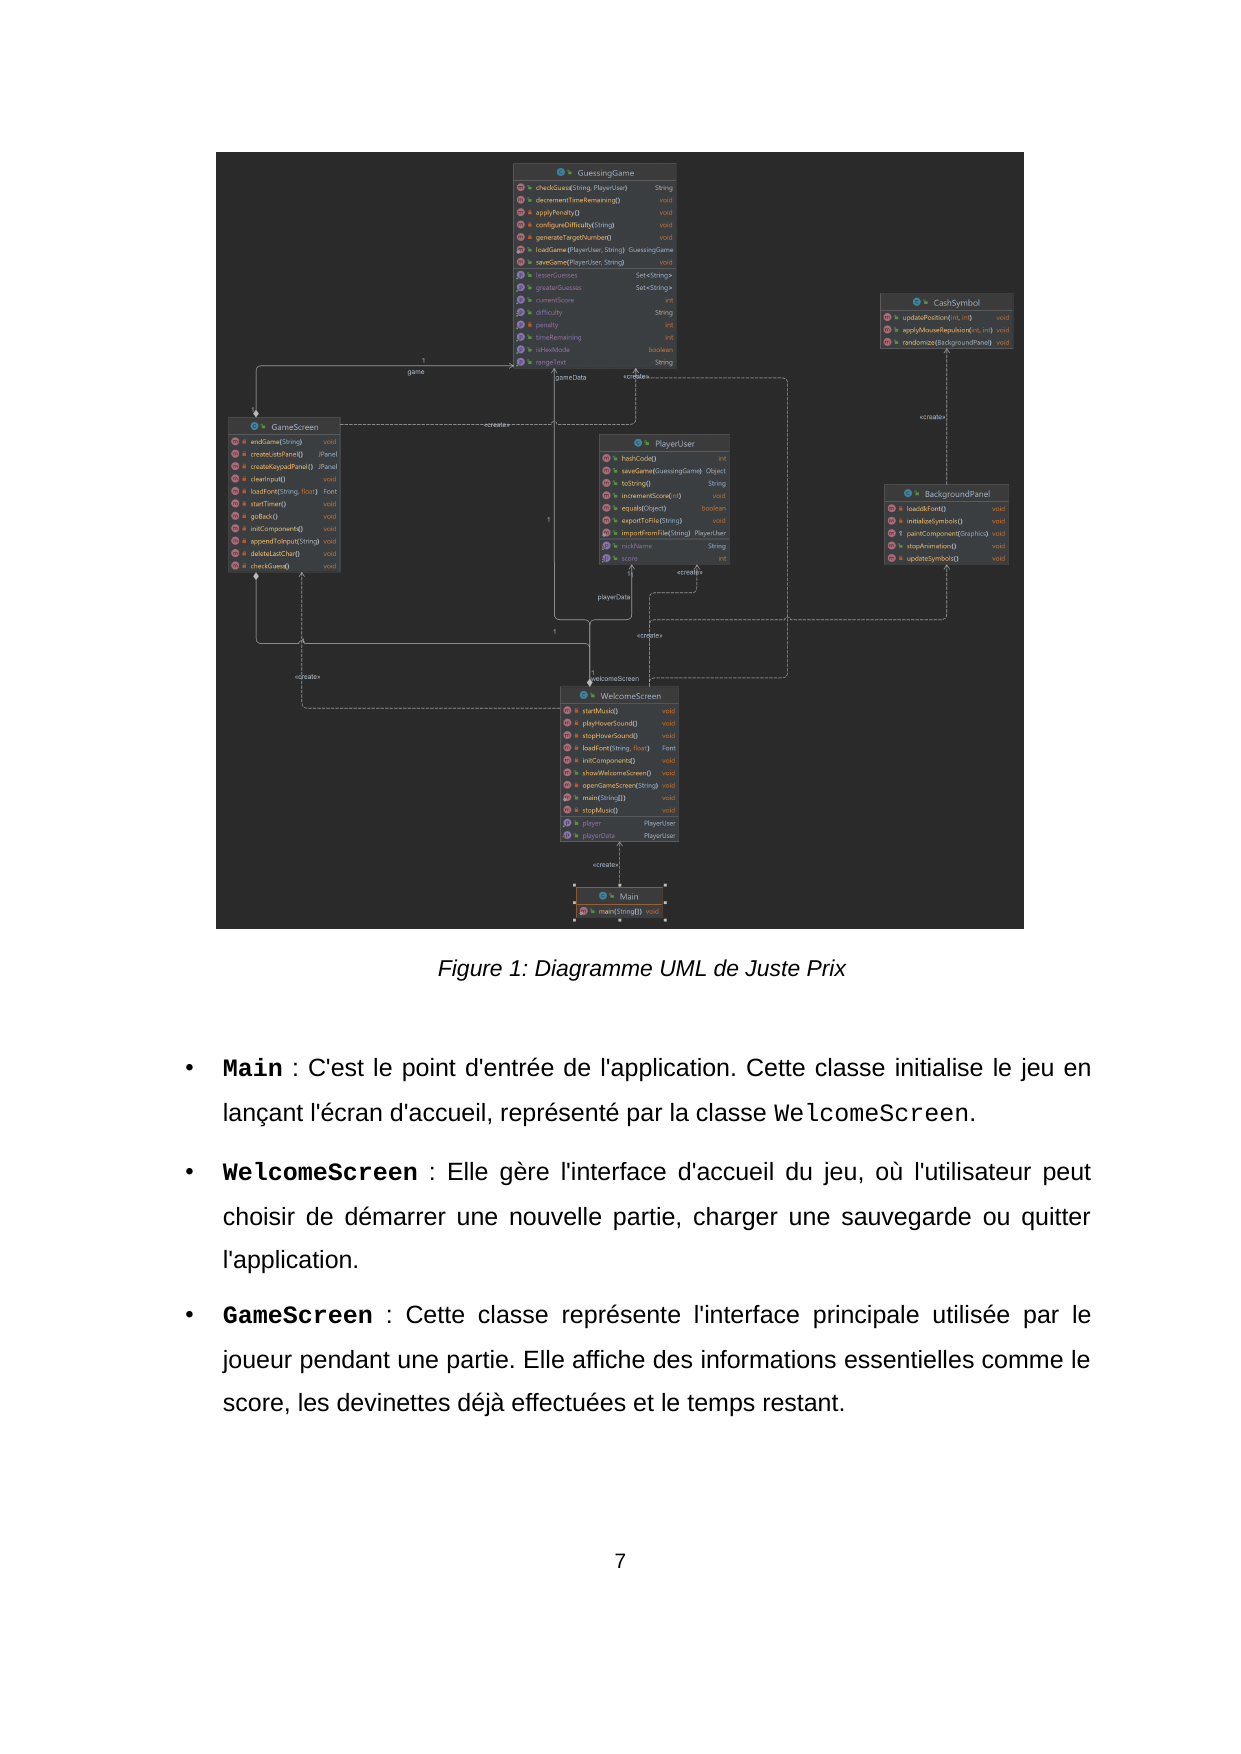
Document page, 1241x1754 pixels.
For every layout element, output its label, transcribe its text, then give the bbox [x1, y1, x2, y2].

list WelcomeScreen : Elle gère l'interface d'accueil du jeu, où l'utilisateur peut choisir de démarrer une nouvelle partie, charger une sauvegarde ou quitter l'application. [185, 1156, 1093, 1274]
list Main : C'est le point d'entrée de l'application. Cette classe initialise le jeu en lançant l'écran d'accueil, représenté par la classe WelcomeScreen. [185, 1053, 1093, 1129]
text Figure 1: Diagramme UML de Juste Prix [216, 929, 1024, 981]
picture [216, 152, 1024, 929]
list GameScreen : Cette classe représente l'interface principale utilisée par le joueur pendant une partie. Elle affiche des informations essentielles comme le score, les devinettes déjà effectuées et le temps restant. [185, 1300, 1093, 1417]
